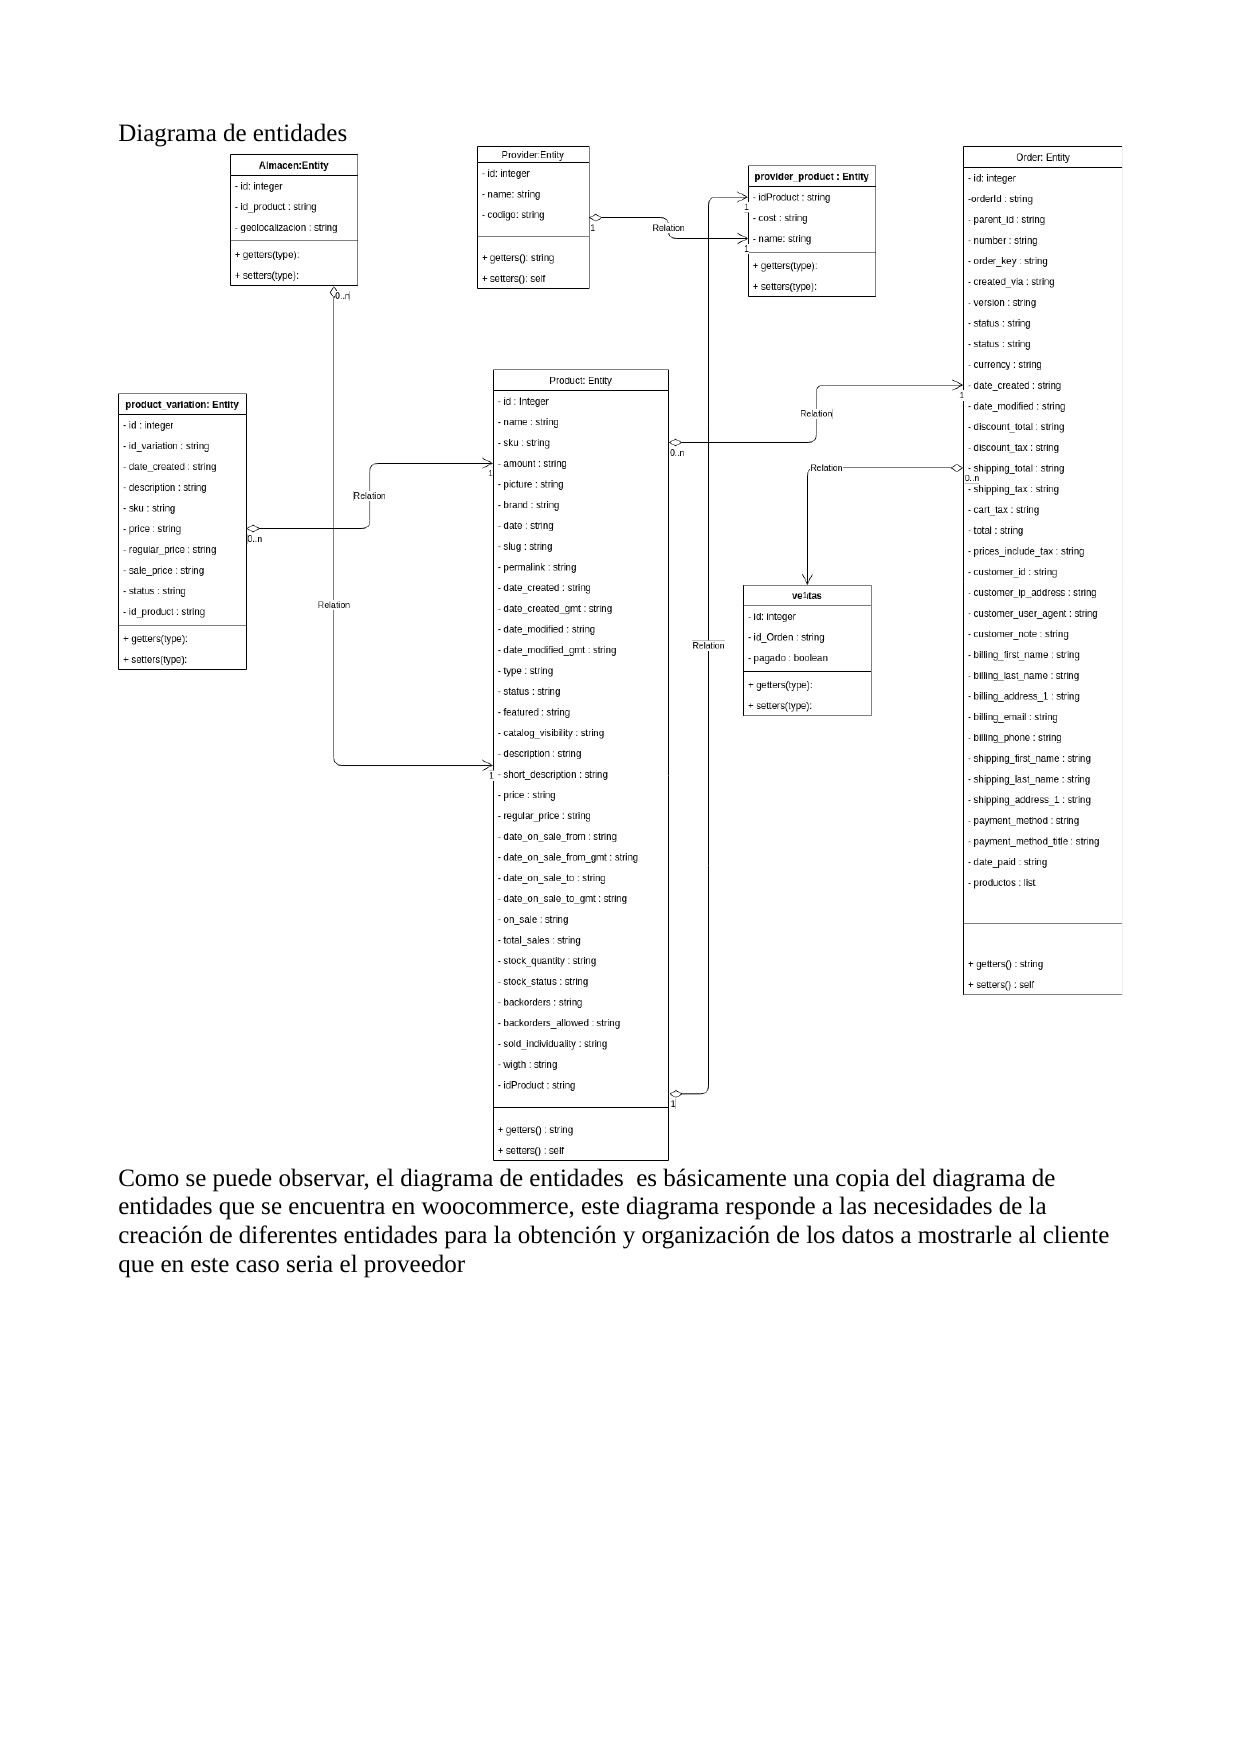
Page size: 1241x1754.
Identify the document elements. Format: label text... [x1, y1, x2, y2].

picture [118, 146, 1123, 1163]
text Diagrama de entidades [118, 118, 1122, 146]
text Como se puede observar, el diagrama de entidades es básicamente una copia del diagrama de entidades que se encuentra en woocommerce, este diagrama responde a las necesidades de la creación de diferentes entidades para la obtención y organización de los datos a mostrarle al cliente que en este caso seria el proveedor [118, 1163, 1122, 1278]
